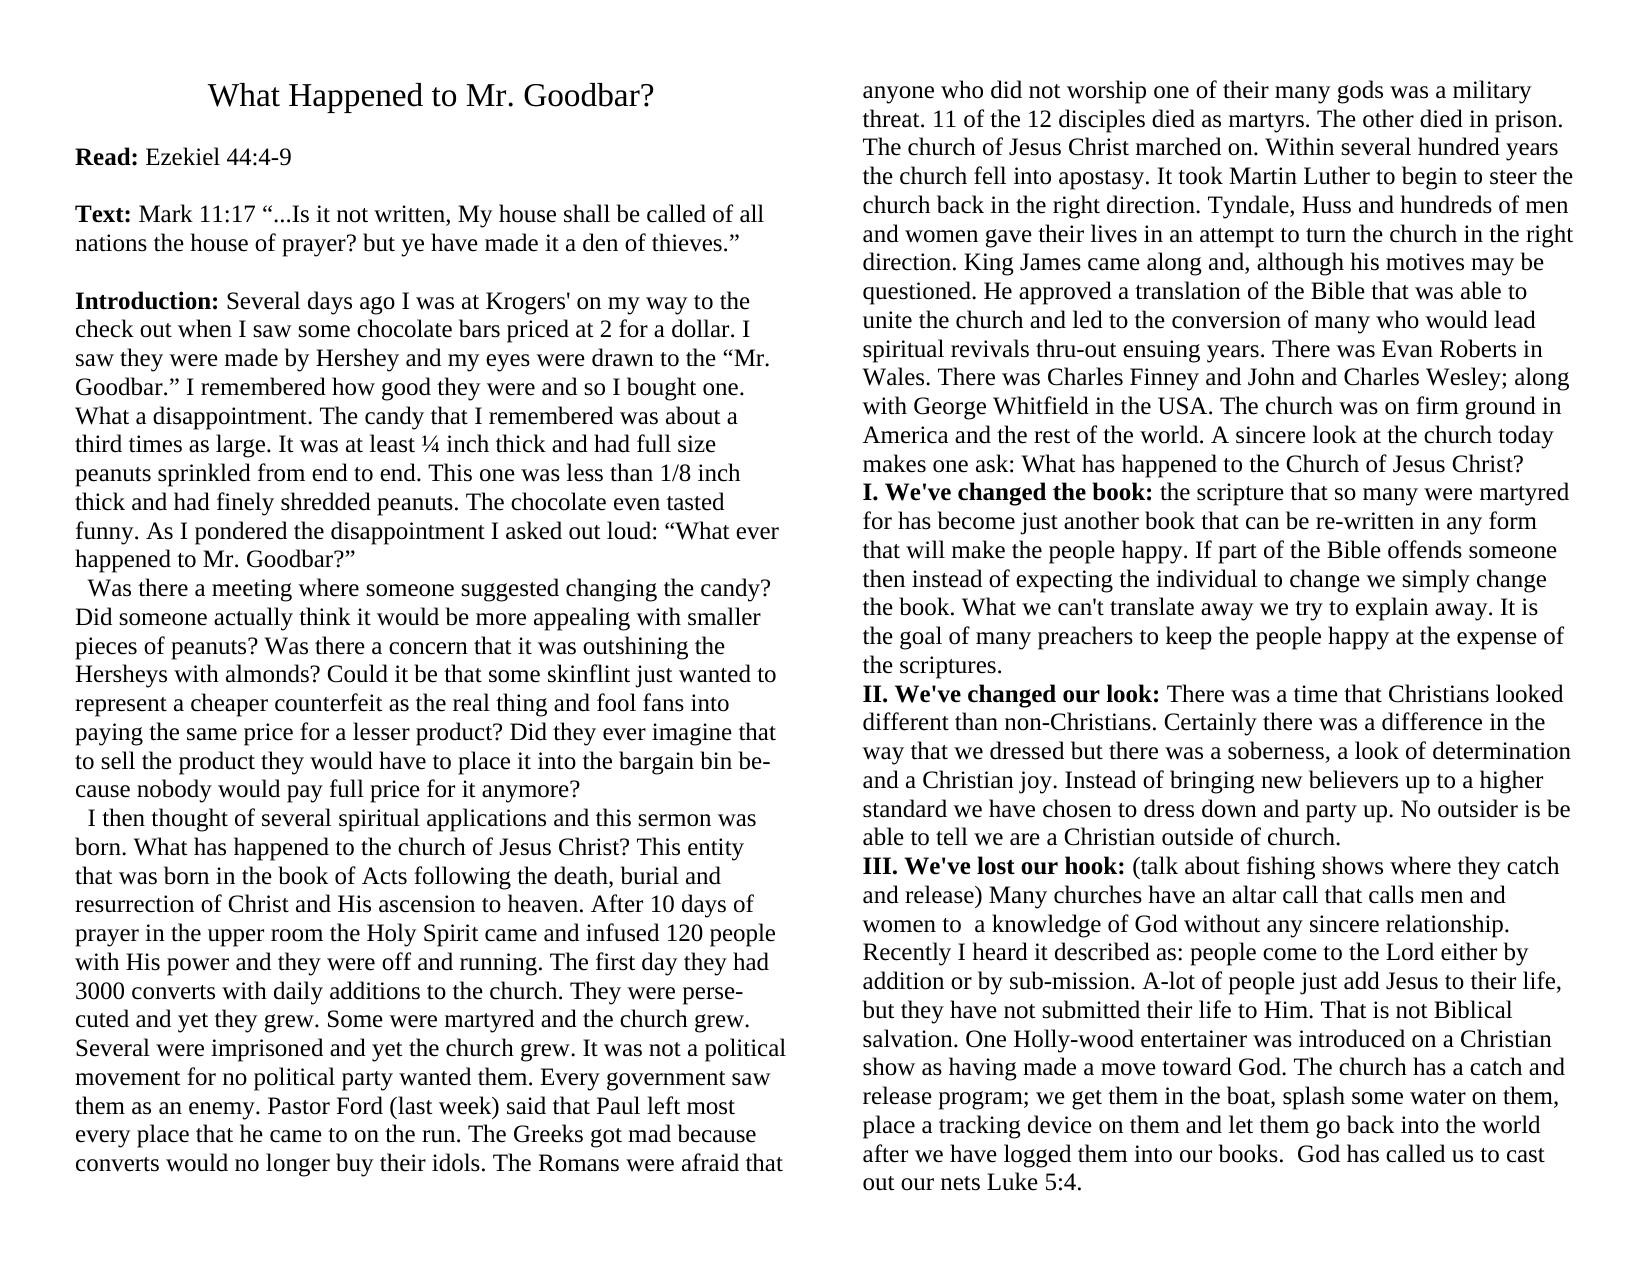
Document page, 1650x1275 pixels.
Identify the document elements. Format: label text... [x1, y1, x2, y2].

text anyone who did not worship one of their many gods was a military threat. 11 of the 12 disciples died as martyrs. The other died in prison. The church of Jesus Christ marched on. Within several hundred years the church fell into apostasy. It took Martin Luther to begin to steer the church back in the right direction. Tyndale, Huss and hundreds of men and women gave their lives in an attempt to turn the church in the right direction. King James came along and, although his motives may be questioned. He approved a translation of the Bible that was able to unite the church and led to the conversion of many who would lead spiritual revivals thru-out ensuing years. There was Evan Roberts in Wales. There was Charles Finney and John and Charles Wesley; along with George Whitfield in the USA. The church was on firm ground in America and the rest of the world. A sincere look at the church today makes one ask: What has happened to the Church of Jesus Christ? [862, 75, 1575, 477]
text Text: Mark 11:17 “...Is it not written, My house shall be called of all [75, 199, 787, 228]
subtitle Was there a meeting where someone suggested changing the candy? Did someone actually think it would be more appealing with smaller pieces of peanuts? Was there a concern that it was outshining the Hersheys with almonds? Could it be that some skinflint just wanted to represent a cheaper counterfeit as the real thing and fool fans into paying the same price for a lesser product? Did they ever imagine that to sell the product they would have to place it into the bargain bin be-cause nobody would pay full price for it anymore? [75, 573, 787, 803]
text I then thought of several spiritual applications and this sermon was born. What has happened to the church of Jesus Christ? This entity that was born in the book of Acts following the death, burial and resurrection of Christ and His ascension to heaven. After 10 days of prayer in the upper room the Holy Spirit came and infused 120 people with His power and they were off and running. The first day they had 3000 converts with daily additions to the church. They were perse-cuted and yet they grew. Some were martyred and the church grew. Several were imprisoned and yet the church grew. It was not a political movement for no political party wanted them. Every government saw them as an enemy. Pastor Ford (last week) said that Paul left most every place that he came to on the run. The Greeks got mad because converts would no longer buy their idols. The Romans were afraid that [75, 803, 787, 1177]
subtitle Introduction: Several days ago I was at Krogers' on my way to the check out when I saw some chocolate bars priced at 2 for a dollar. I saw they were made by Hershey and my eyes were drawn to the “Mr. Goodbar.” I remembered how good they were and so I bought one. What a disappointment. The candy that I remembered was about a third times as large. It was at least ¼ inch thick and had full size peanuts sprinkled from end to end. This one was less than 1/8 inch thick and had finely shredded peanuts. The chocolate even tasted funny. As I pondered the disappointment I asked out loud: “What ever happened to Mr. Goodbar?” [75, 286, 787, 573]
text Read: Ezekiel 44:4-9 [75, 142, 787, 171]
text I. We've changed the book: the scripture that so many were martyred for has become just another book that can be re-written in any form that will make the people happy. If part of the Bible offends someone then instead of expecting the individual to change we simply change the book. What we can't translate away we try to explain away. It is the goal of many preachers to keep the people happy at the expense of the scriptures. [862, 477, 1575, 679]
text II. We've changed our look: There was a time that Christians looked different than non-Christians. Certainly there was a difference in the way that we dressed but there was a soberness, a look of determination and a Christian joy. Instead of bringing new believers up to a higher standard we have chosen to dress down and party up. No outsider is be able to tell we are a Christian outside of church. [862, 679, 1575, 851]
text What Happened to Mr. Goodbar? [75, 75, 787, 113]
text nations the house of prayer? but ye have made it a den of thieves.” [75, 228, 787, 257]
text III. We've lost our hook: (talk about fishing shows where they catch and release) Many churches have an altar call that calls men and women to a knowledge of God without any sincere relationship. Recently I heard it described as: people come to the Lord either by addition or by sub-mission. A-lot of people just add Jesus to their life, but they have not submitted their life to Him. That is not Biblical salvation. One Holly-wood entertainer was introduced on a Christian show as having made a move toward God. The church has a catch and release program; we get them in the boat, splash some water on them, place a tracking device on them and let them go back into the world after we have logged them into our books. God has called us to cast out our nets Luke 5:4. [862, 851, 1575, 1196]
